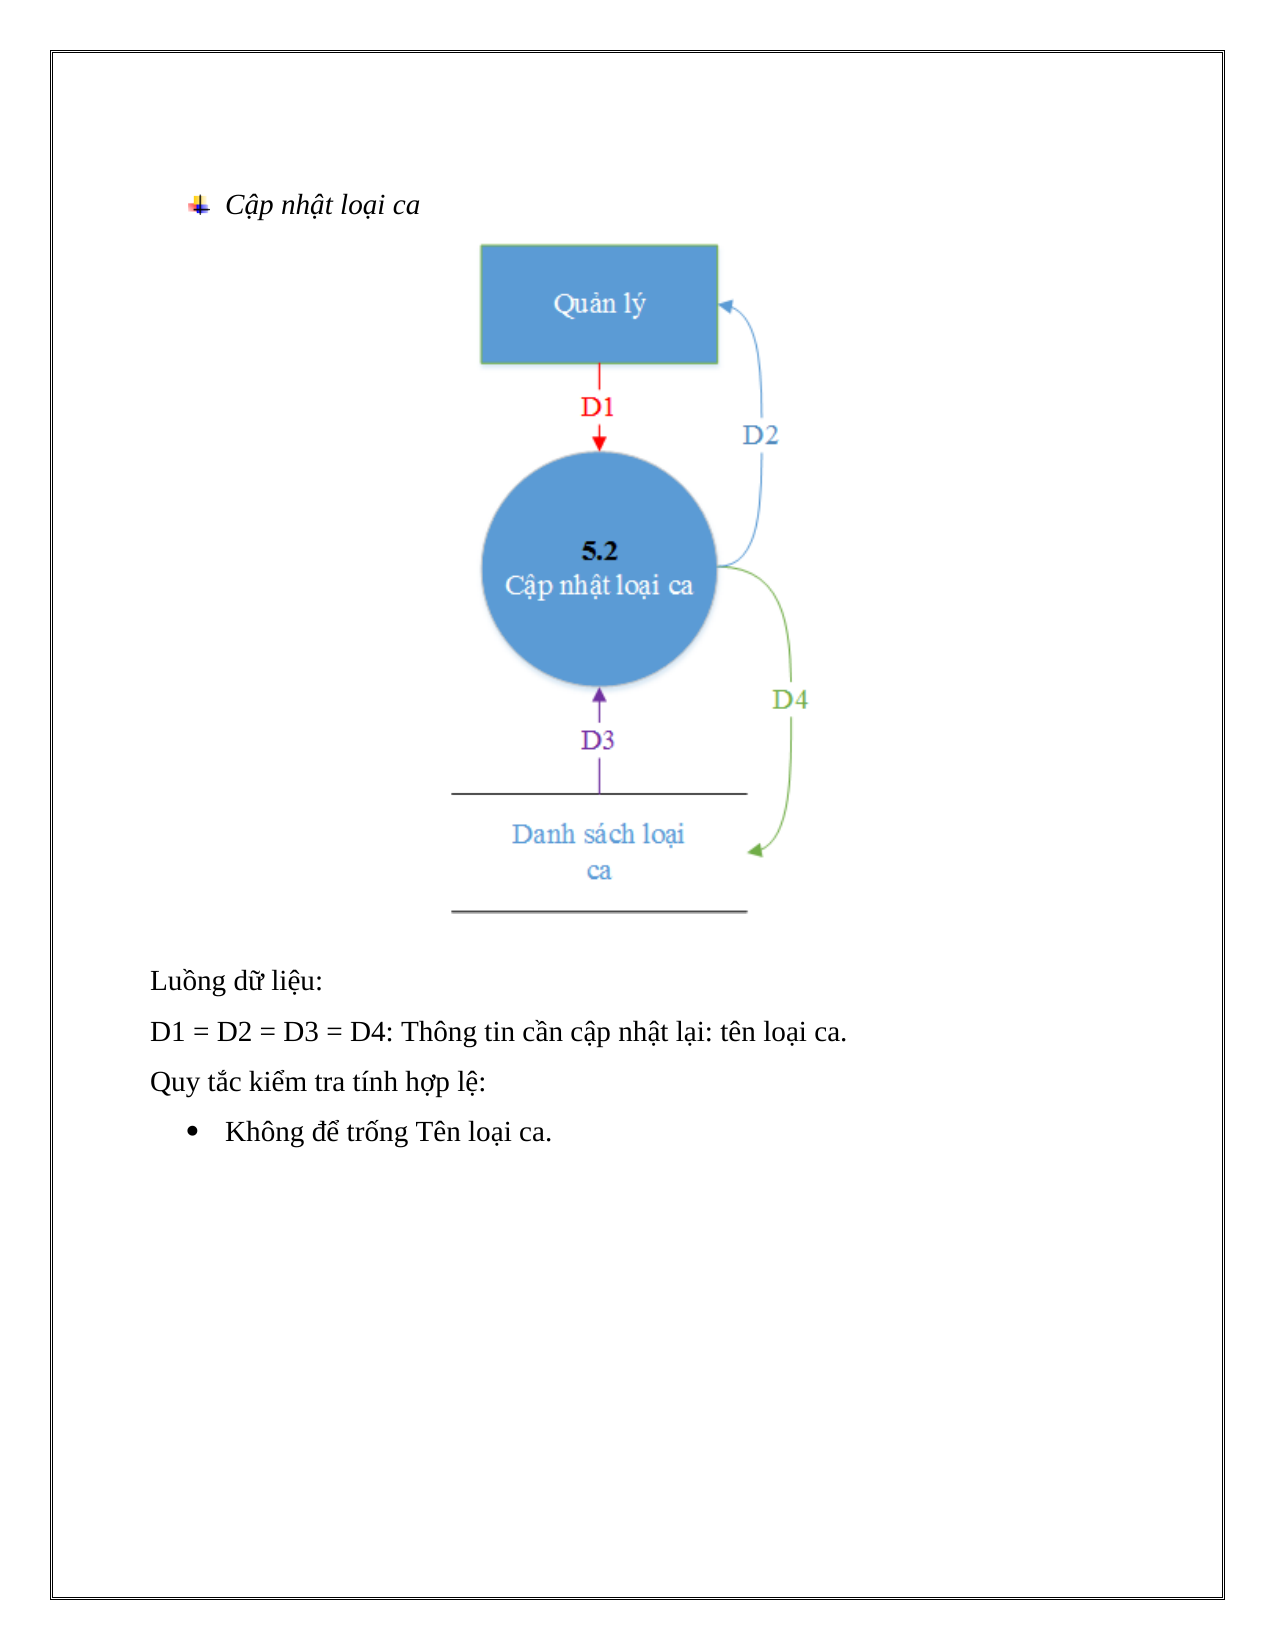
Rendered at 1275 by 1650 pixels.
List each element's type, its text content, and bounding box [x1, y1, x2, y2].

text Quy tắc kiểm tra tính hợp lệ: [150, 1064, 1125, 1097]
text D1 = D2 = D3 = D4: Thông tin cần cập nhật lại: tên loại ca. [150, 1014, 1125, 1047]
text Luồng dữ liệu: [150, 963, 1125, 997]
list Không để trống Tên loại ca. [187, 1114, 1125, 1148]
subtitle Cập nhật loại ca [187, 187, 1125, 221]
